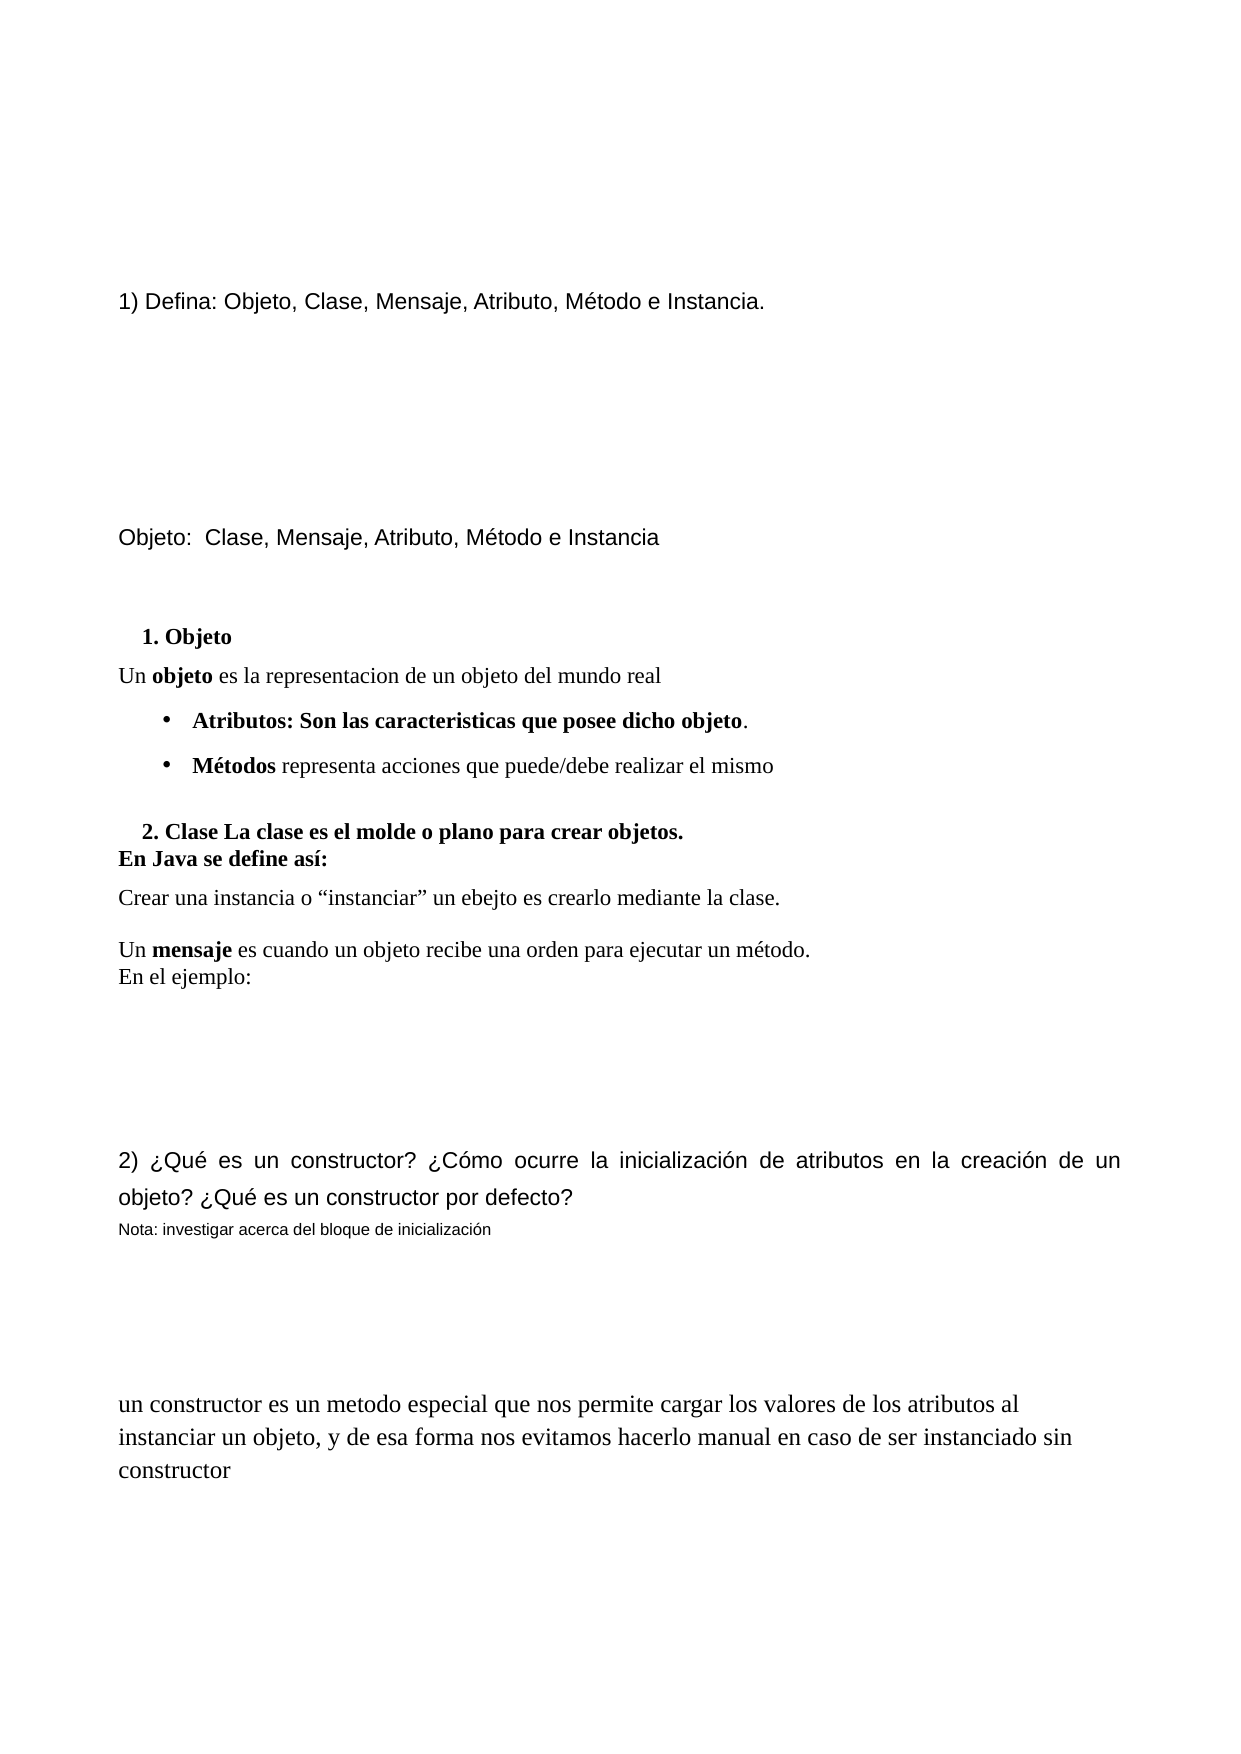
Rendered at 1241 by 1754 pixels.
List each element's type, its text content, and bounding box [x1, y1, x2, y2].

text Un objeto es la representacion de un objeto del mundo real [118, 662, 1122, 688]
text Nota: investigar acerca del bloque de inicialización [118, 1220, 1122, 1239]
subtitle 🔹 1. Objeto [118, 623, 1122, 650]
text 1) Defina: Objeto, Clase, Mensaje, Atributo, Método e Instancia. [118, 288, 1122, 314]
text Objeto: Clase, Mensaje, Atributo, Método e Instancia [118, 523, 1122, 550]
text un constructor es un metodo especial que nos permite cargar los valores de los atributos al instanciar un objeto, y de esa forma nos evitamos hacerlo manual en caso de ser instanciado sin constructor [118, 1389, 1122, 1484]
text 2) ¿Qué es un constructor? ¿Cómo ocurre la inicialización de atributos en la creación de un objeto? ¿Qué es un constructor por defecto? [118, 1147, 1122, 1210]
list Atributos: Son las caracteristicas que posee dicho objeto. [162, 707, 1122, 734]
text Un mensaje es cuando un objeto recibe una orden para ejecutar un método. En el ejemplo: [118, 936, 1122, 989]
subtitle 🔹 2. Clase La clase es el molde o plano para crear objetos. En Java se define así: [118, 818, 1122, 871]
text Crear una instancia o “instanciar” un ebejto es crearlo mediante la clase. [118, 884, 1122, 910]
list Métodos representa acciones que puede/debe realizar el mismo [162, 752, 1122, 779]
